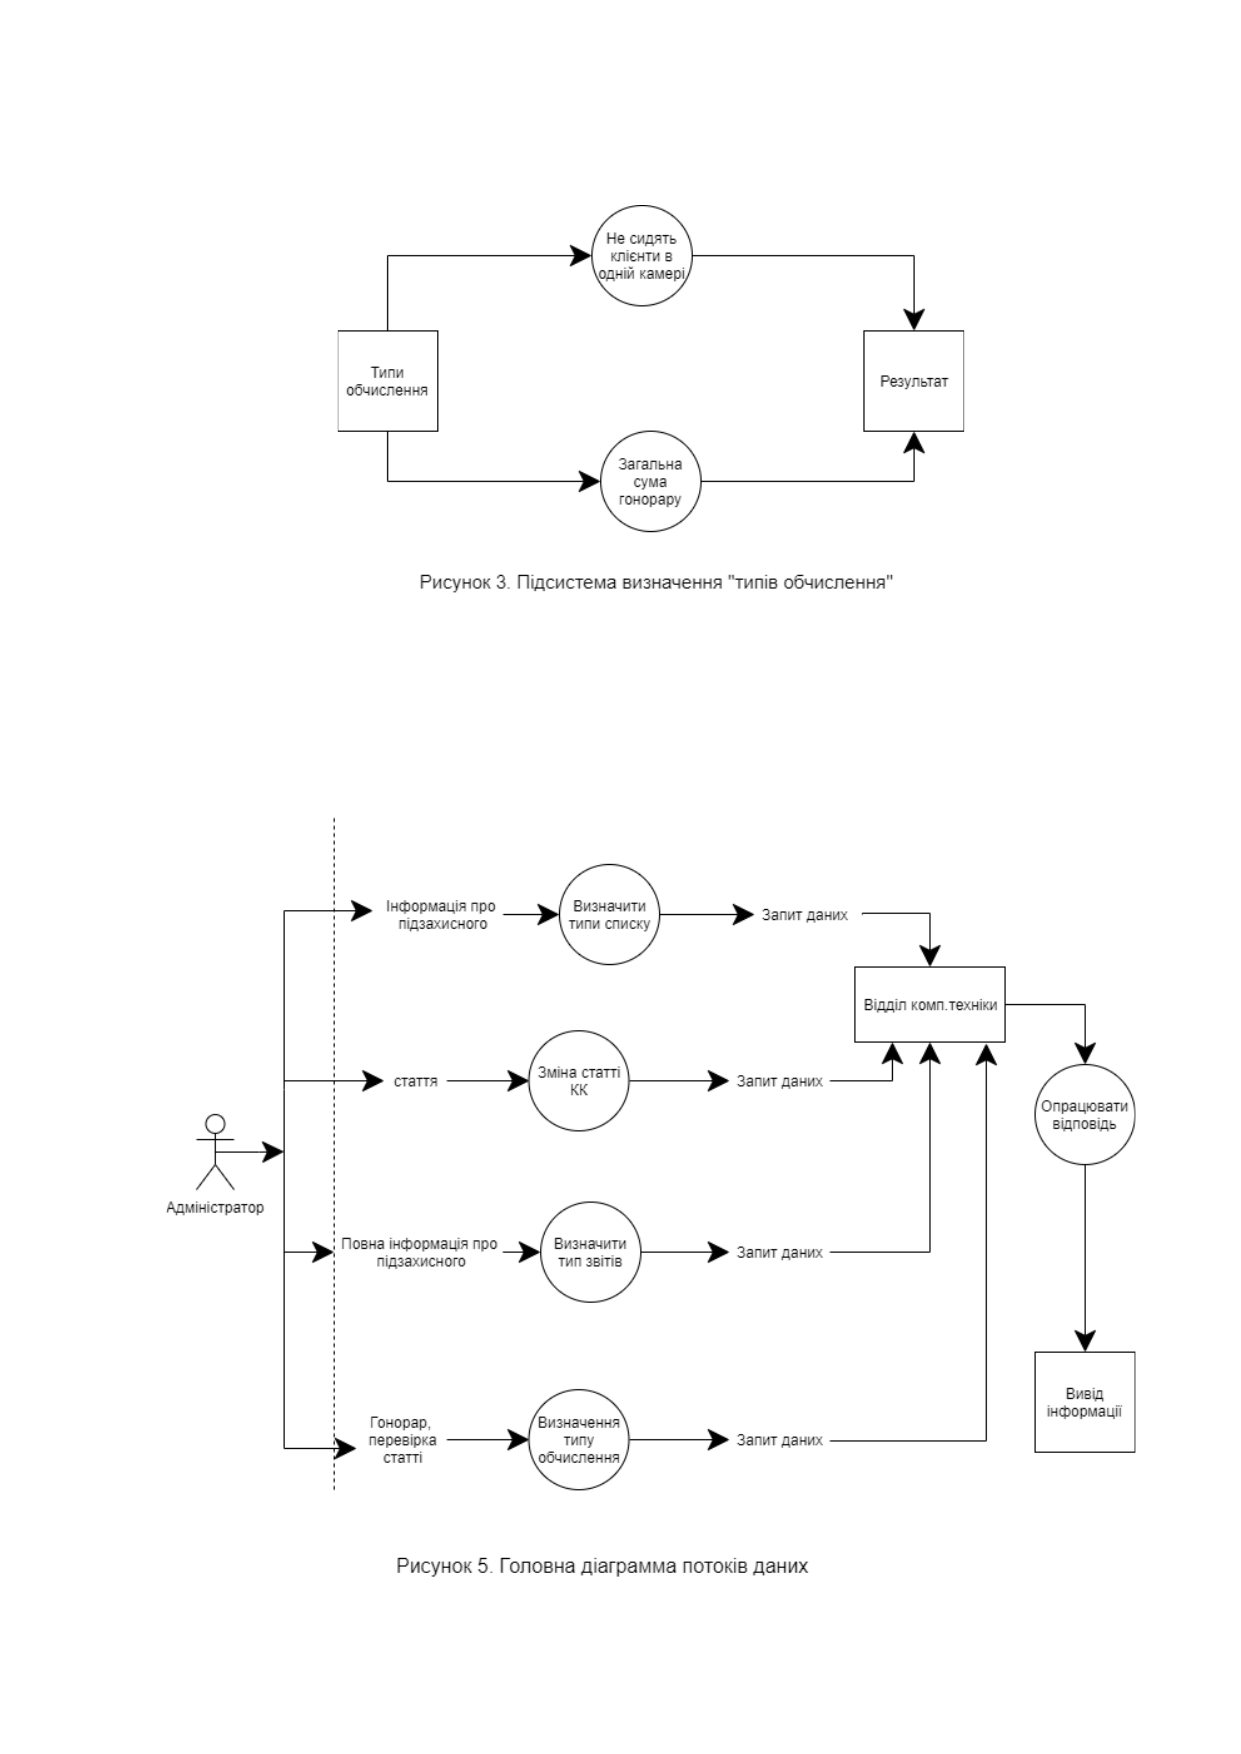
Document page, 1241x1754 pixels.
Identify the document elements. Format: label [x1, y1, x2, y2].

picture [166, 814, 1136, 1578]
picture [337, 205, 965, 595]
